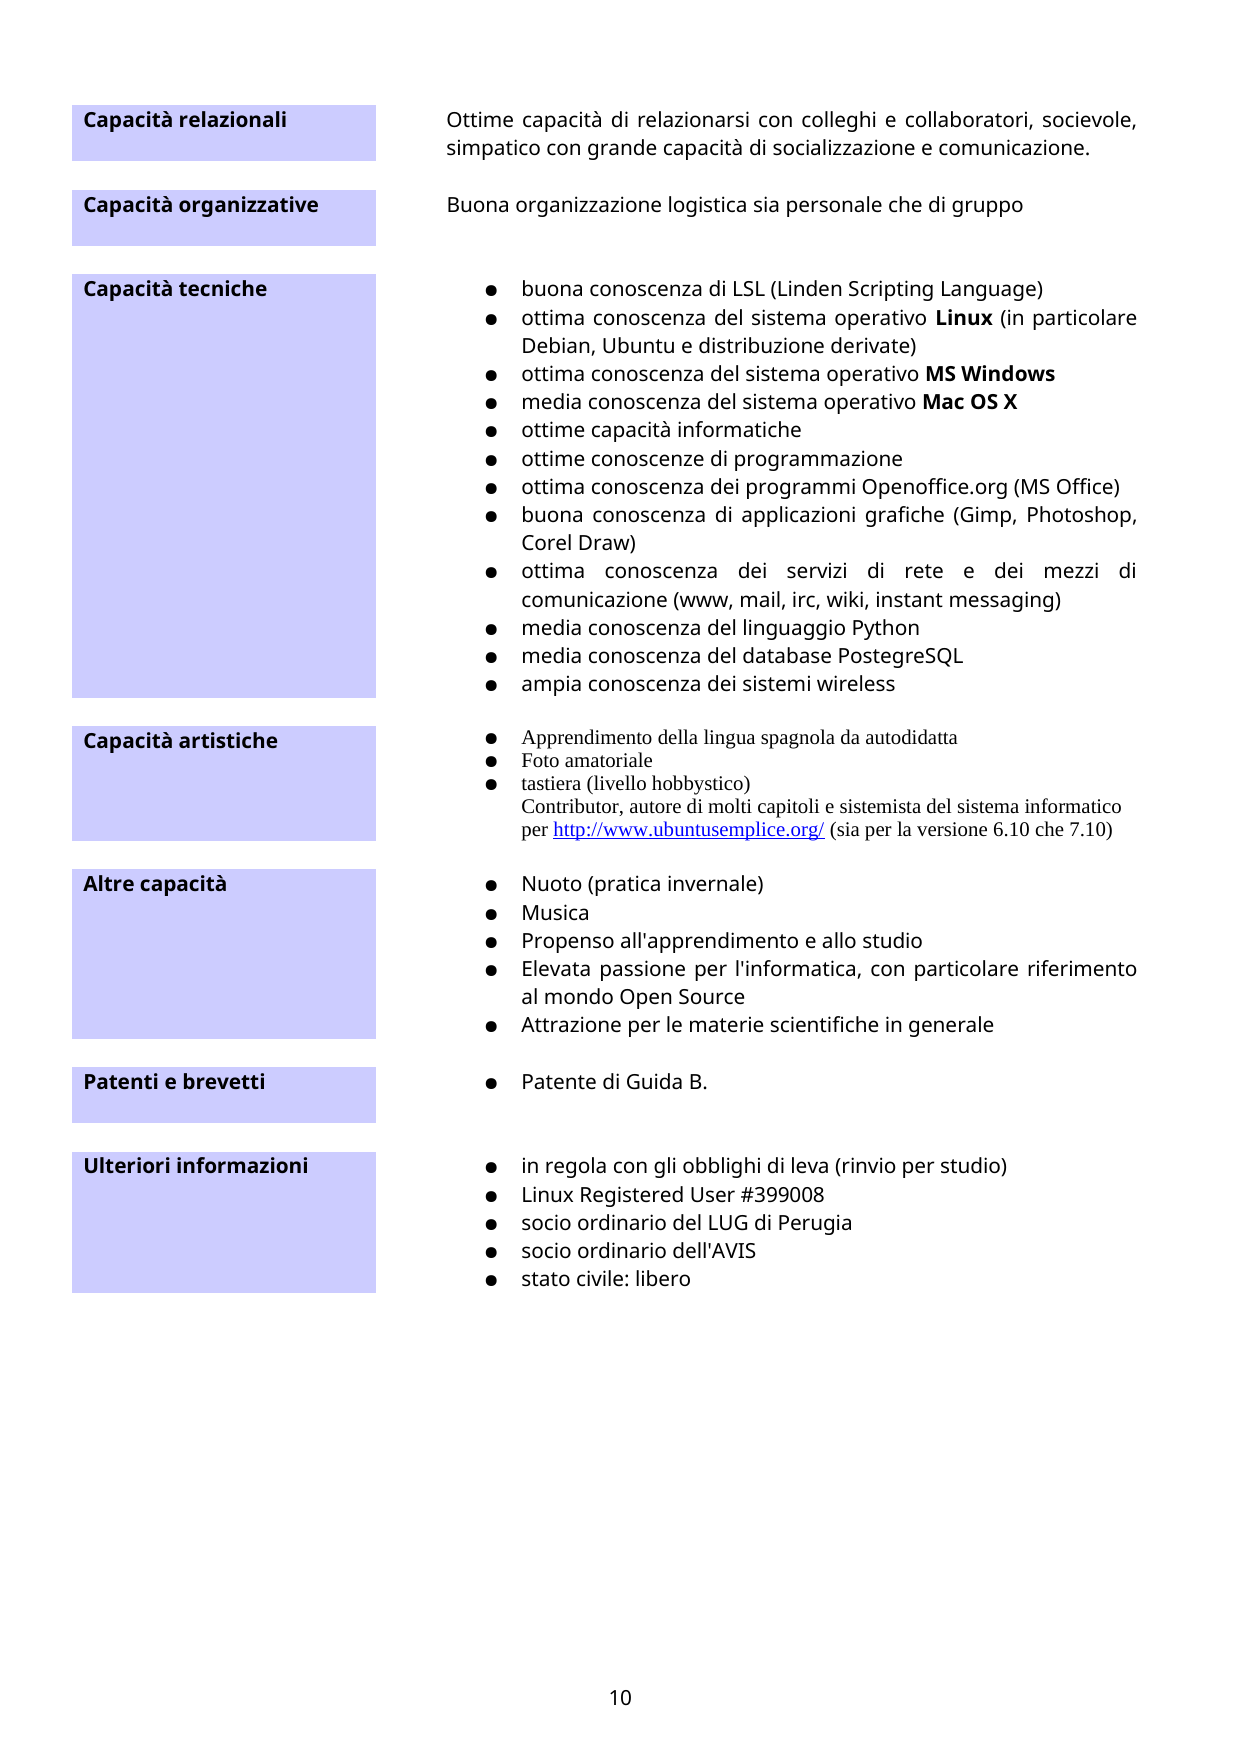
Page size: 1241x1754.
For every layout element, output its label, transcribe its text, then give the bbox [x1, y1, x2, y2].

table_header Capacità organizzative [72, 190, 376, 246]
table_header [376, 274, 435, 698]
table_header [376, 190, 435, 246]
table_header Buona organizzazione logistica sia personale che di gruppo [435, 190, 1149, 246]
table_header Nuoto (pratica invernale) Musica Propenso all'apprendimento e allo studio Elevata passione per l'informatica, con particolare riferimento al mondo Open Source Attrazione per le materie scientifiche in generale [435, 869, 1149, 1039]
table_header in regola con gli obblighi di leva (rinvio per studio) Linux Registered User #399008 socio ordinario del LUG di Perugia socio ordinario dell'AVIS stato civile: libero [435, 1152, 1149, 1293]
table_header Capacità relazionali [72, 105, 376, 161]
table_header [376, 1152, 435, 1293]
table_header Apprendimento della lingua spagnola da autodidatta Foto amatoriale tastiera (livello hobbystico) Contributor, autore di molti capitoli e sistemista del sistema informatico per http://www.ubuntusemplice.org/ (sia per la versione 6.10 che 7.10) [435, 726, 1149, 841]
table_header Patenti e brevetti [72, 1067, 376, 1123]
table_header Capacità artistiche [72, 726, 376, 841]
table_header Ulteriori informazioni [72, 1152, 376, 1293]
table_header [376, 726, 435, 841]
table_header Ottime capacità di relazionarsi con colleghi e collaboratori, socievole, simpatico con grande capacità di socializzazione e comunicazione. [435, 105, 1149, 161]
table_header Patente di Guida B. [435, 1067, 1149, 1123]
table_header [376, 105, 435, 161]
table_header buona conoscenza di LSL (Linden Scripting Language) ottima conoscenza del sistema operativo Linux (in particolare Debian, Ubuntu e distribuzione derivate) ottima conoscenza del sistema operativo MS Windows media conoscenza del sistema operativo Mac OS X ottime capacità informatiche ottime conoscenze di programmazione ottima conoscenza dei programmi Openoffice.org (MS Office) buona conoscenza di applicazioni grafiche (Gimp, Photoshop, Corel Draw) ottima conoscenza dei servizi di rete e dei mezzi di comunicazione (www, mail, irc, wiki, instant messaging) media conoscenza del linguaggio Python media conoscenza del database PostegreSQL ampia conoscenza dei sistemi wireless [435, 274, 1149, 698]
table_header [376, 869, 435, 1039]
table_header [376, 1067, 435, 1123]
table_header Altre capacità [72, 869, 376, 1039]
table_header Capacità tecniche [72, 274, 376, 698]
